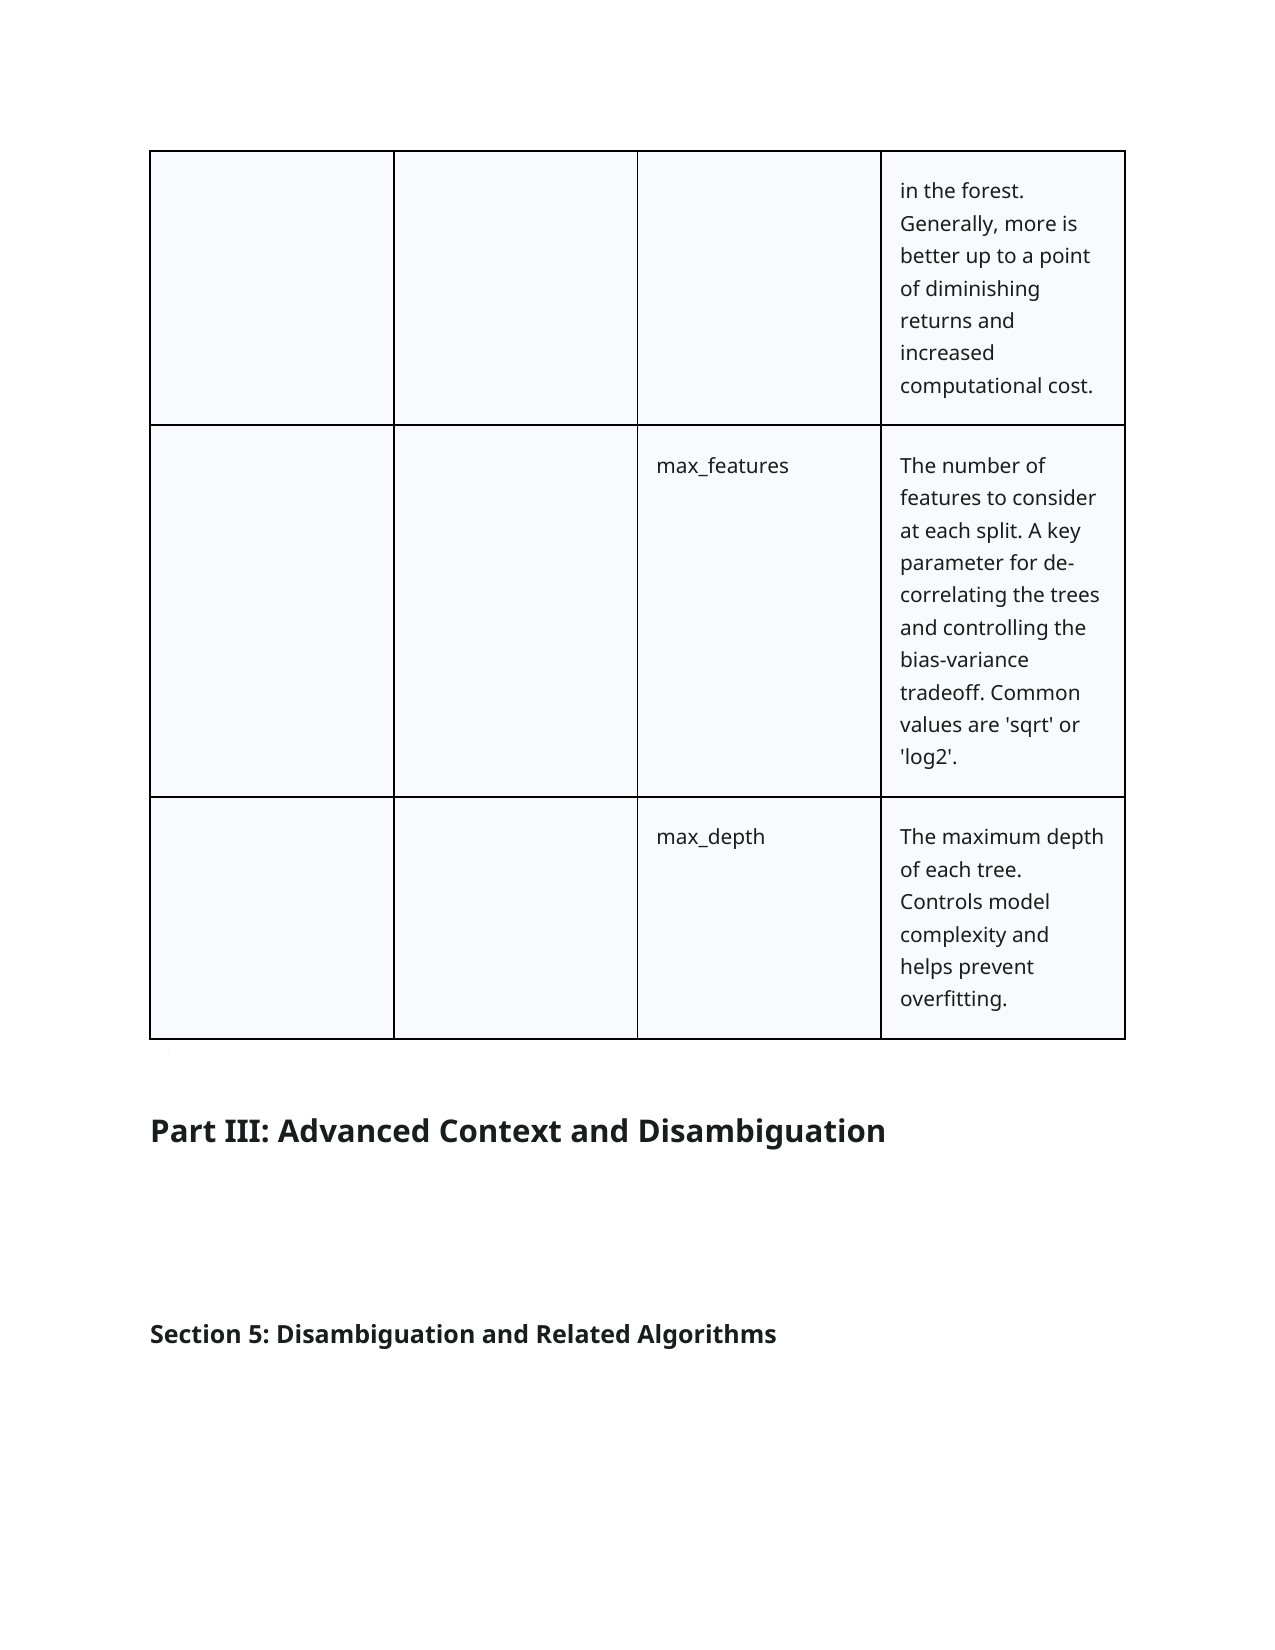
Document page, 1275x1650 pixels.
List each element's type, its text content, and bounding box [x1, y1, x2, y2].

table_cell max_features [638, 426, 880, 796]
table_cell [151, 152, 393, 424]
table_cell [395, 798, 637, 1038]
table_cell [151, 426, 393, 796]
table_cell The maximum depth of each tree. Controls model complexity and helps prevent overfitting. [882, 798, 1124, 1038]
table_cell [395, 152, 637, 424]
table_cell in the forest. Generally, more is better up to a point of diminishing returns and increased computational cost. [882, 152, 1124, 424]
table_cell max_depth [638, 798, 880, 1038]
subtitle Part III: Advanced Context and Disambiguation [150, 1109, 1125, 1151]
table_cell [151, 798, 393, 1038]
table_cell [638, 152, 880, 424]
subtitle Section 5: Disambiguation and Related Algorithms [150, 1317, 1125, 1351]
table_cell [395, 426, 637, 796]
table_cell The number of features to consider at each split. A key parameter for de-correlating the trees and controlling the bias-variance tradeoff. Common values are 'sqrt' or 'log2'. [882, 426, 1124, 796]
